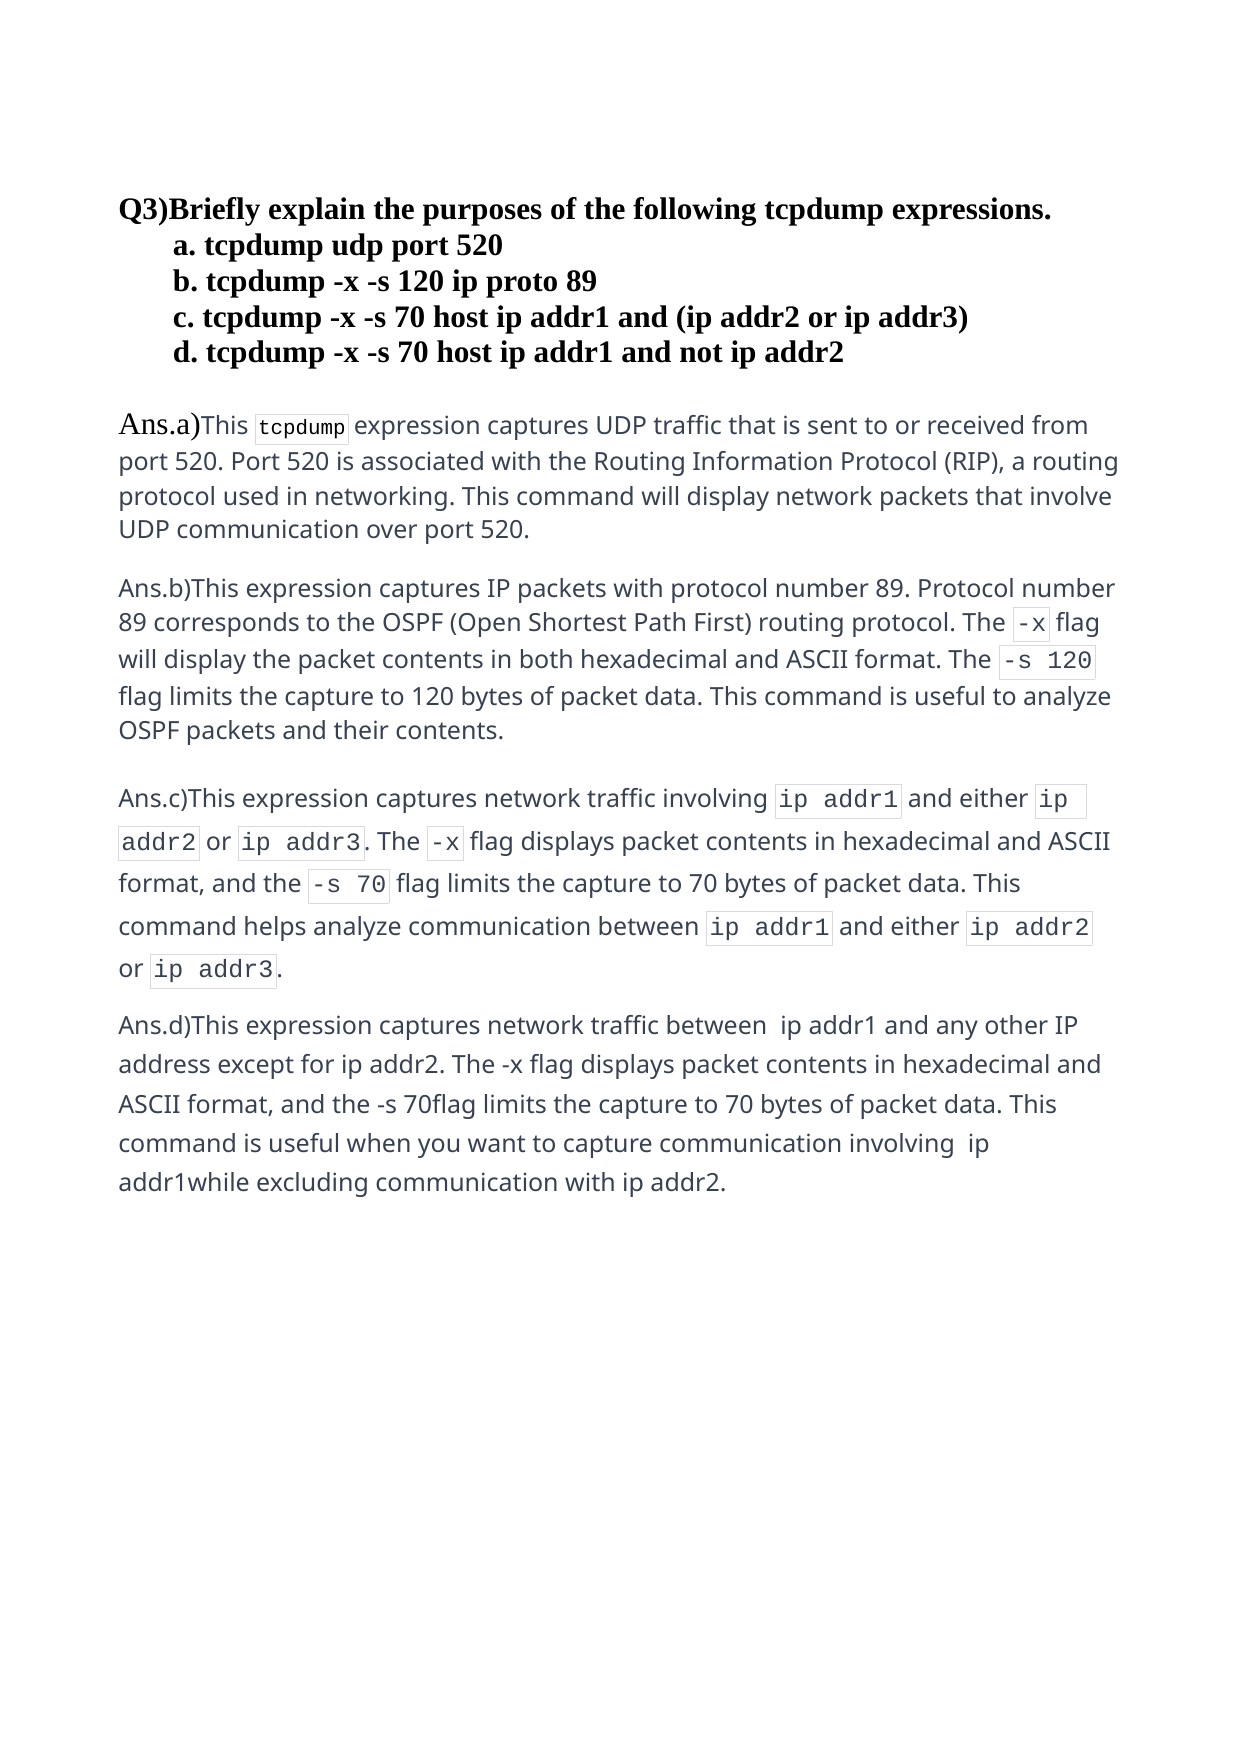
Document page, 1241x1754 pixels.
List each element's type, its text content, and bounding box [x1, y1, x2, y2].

text d. tcpdump -x -s 70 host ip addr1 and not ip addr2 [118, 334, 1122, 370]
text a. tcpdump udp port 520 [118, 226, 1122, 262]
text Ans.a)This tcpdump expression captures UDP traffic that is sent to or received from port 520. Port 520 is associated with the Routing Information Protocol (RIP), a routing protocol used in networking. This command will display network packets that involve UDP communication over port 520. [118, 406, 1122, 546]
text c. tcpdump -x -s 70 host ip addr1 and (ip addr2 or ip addr3) [118, 298, 1122, 334]
text Ans.b)This expression captures IP packets with protocol number 89. Protocol number 89 corresponds to the OSPF (Open Shortest Path First) routing protocol. The -x flag will display the packet contents in both hexadecimal and ASCII format. The -s 120 flag limits the capture to 120 bytes of packet data. This command is useful to analyze OSPF packets and their contents. [118, 570, 1122, 747]
text b. tcpdump -x -s 120 ip proto 89 [118, 262, 1122, 298]
text Ans.c)This expression captures network traffic involving ip addr1 and either ip addr2 or ip addr3. The -x flag displays packet contents in hexadecimal and ASCII format, and the -s 70 flag limits the capture to 70 bytes of packet data. This command helps analyze communication between ip addr1 and either ip addr2 or ip addr3. [118, 747, 1122, 988]
text Ans.d)This expression captures network traffic between ip addr1 and any other IP address except for ip addr2. The -x flag displays packet contents in hexadecimal and ASCII format, and the -s 70flag limits the capture to 70 bytes of packet data. This command is useful when you want to capture communication involving ip addr1while excluding communication with ip addr2. [118, 1008, 1122, 1199]
text Q3)Briefly explain the purposes of the following tcpdump expressions. [118, 190, 1122, 226]
